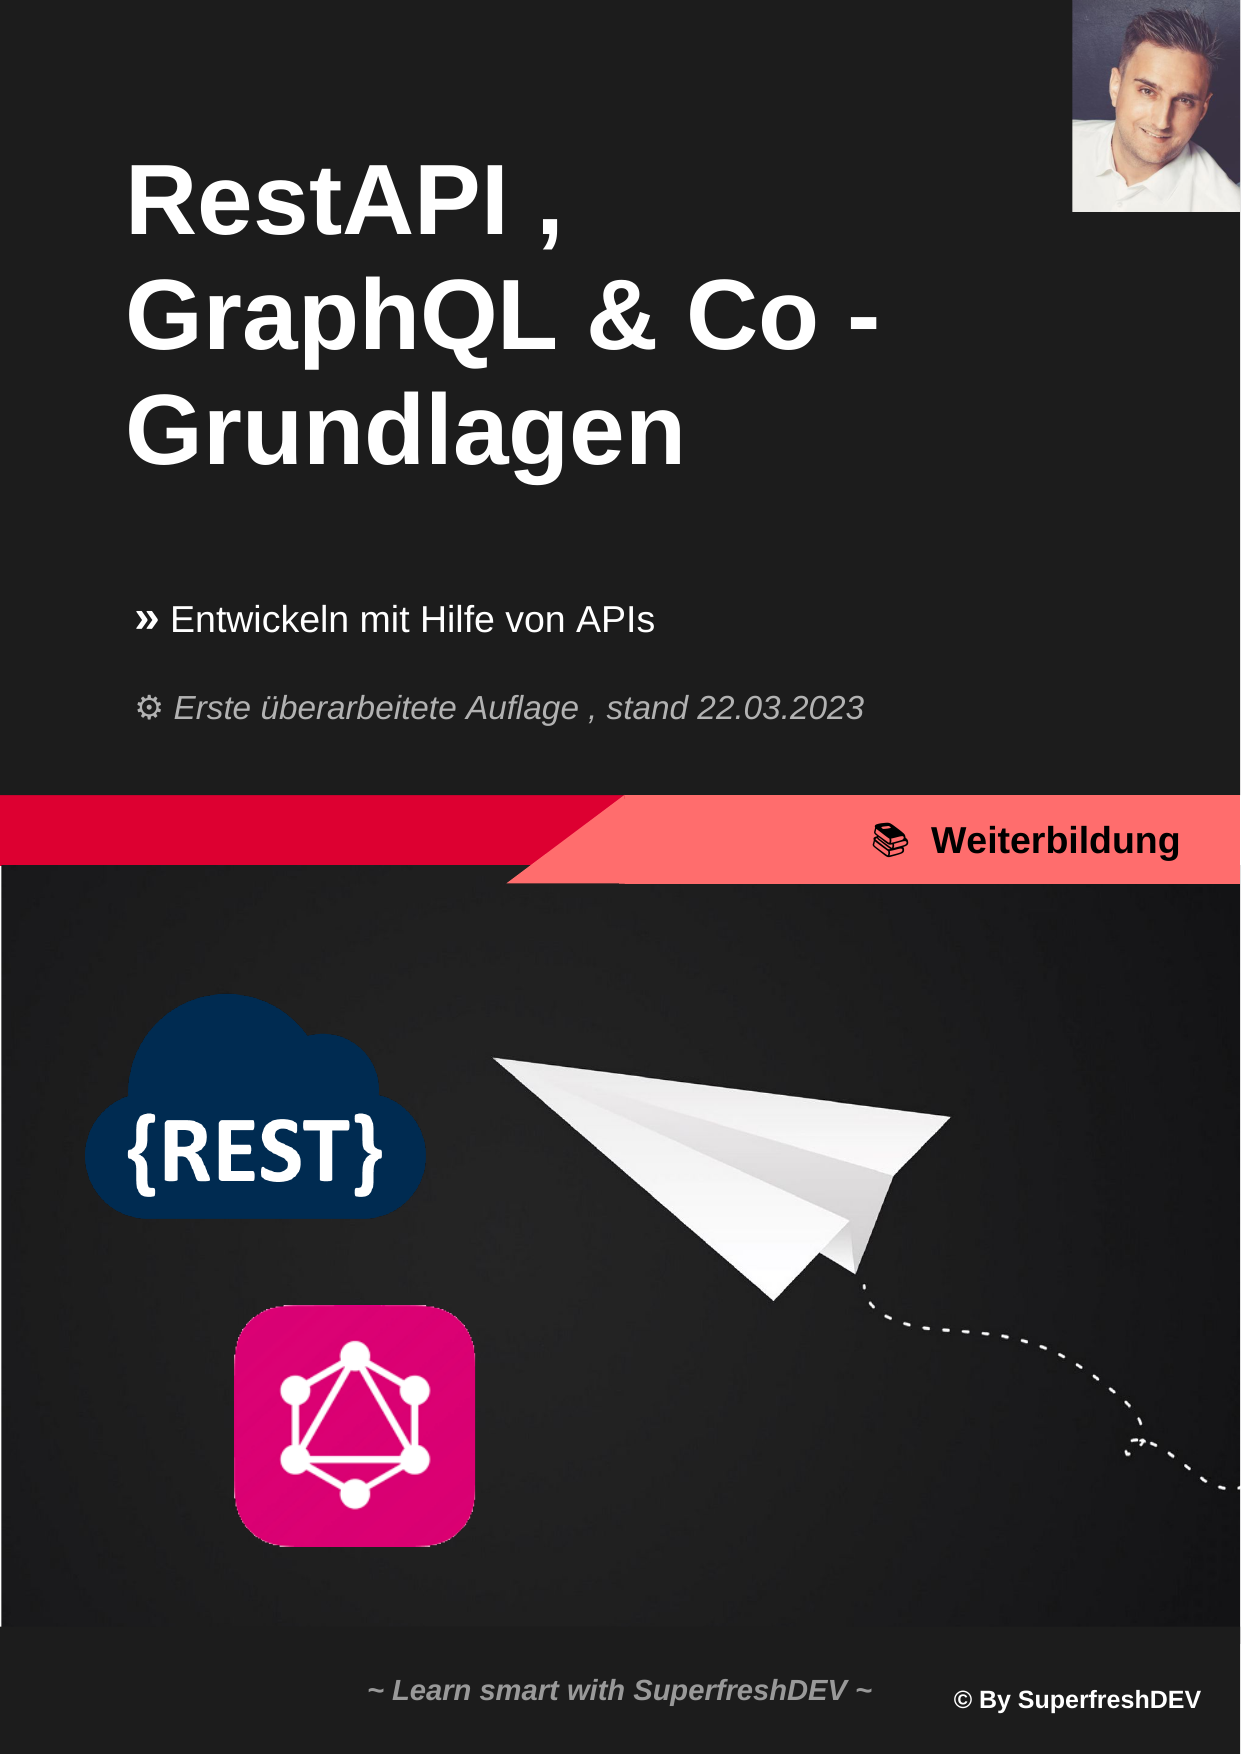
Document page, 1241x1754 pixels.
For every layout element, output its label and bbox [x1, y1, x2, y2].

picture [1, 865, 1241, 1626]
picture [1072, 0, 1241, 212]
